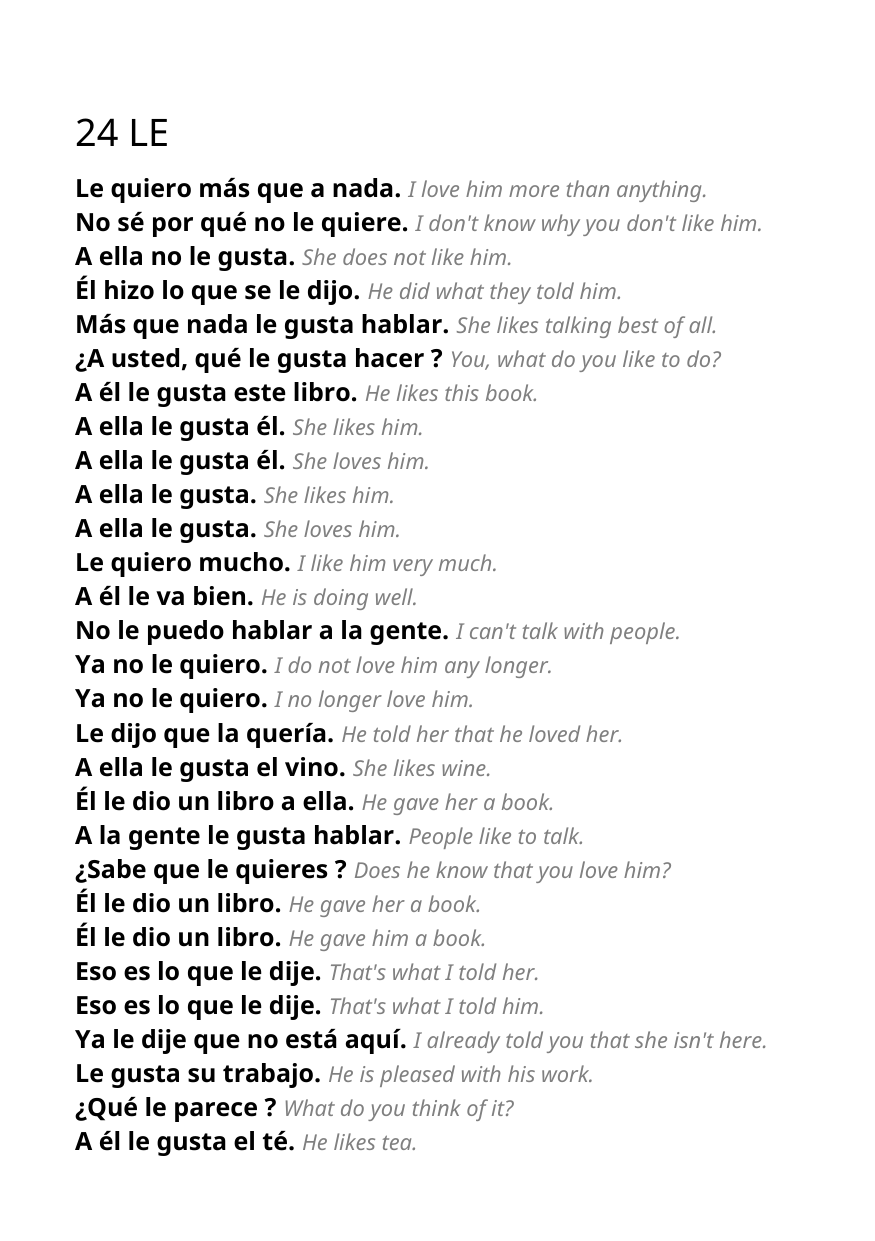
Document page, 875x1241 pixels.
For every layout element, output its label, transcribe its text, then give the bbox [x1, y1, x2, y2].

text Él le dio un libro a ella. He gave her a book. [75, 783, 799, 817]
text A ella no le gusta. She does not like him. [75, 238, 799, 272]
text A él le va bien. He is doing well. [75, 579, 799, 613]
subtitle 24 LE [75, 106, 799, 158]
text Él hizo lo que se le dijo. He did what they told him. [75, 272, 799, 306]
text Le gusta su trabajo. He is pleased with his work. [75, 1056, 799, 1090]
text Eso es lo que le dije. That's what I told him. [75, 988, 799, 1022]
text Le dijo que la quería. He told her that he loved her. [75, 715, 799, 749]
text ¿Sabe que le quieres ? Does he know that you love him? [75, 851, 799, 886]
text A ella le gusta. She loves him. [75, 511, 799, 545]
text A él le gusta este libro. He likes this book. [75, 374, 799, 409]
text Eso es lo que le dije. That's what I told her. [75, 954, 799, 988]
text A ella le gusta él. She loves him. [75, 443, 799, 477]
text Le quiero más que a nada. I love him more than anything. [75, 170, 799, 204]
text No le puedo hablar a la gente. I can't talk with people. [75, 613, 799, 647]
text Ya le dije que no está aquí. I already told you that she isn't here. [75, 1022, 799, 1056]
text A ella le gusta él. She likes him. [75, 409, 799, 443]
text Le quiero mucho. I like him very much. [75, 545, 799, 579]
text Ya no le quiero. I no longer love him. [75, 681, 799, 715]
text No sé por qué no le quiere. I don't know why you don't like him. [75, 204, 799, 238]
text Él le dio un libro. He gave him a book. [75, 919, 799, 954]
text Él le dio un libro. He gave her a book. [75, 886, 799, 919]
text A él le gusta el té. He likes tea. [75, 1124, 799, 1158]
text A ella le gusta. She likes him. [75, 477, 799, 511]
text ¿Qué le parece ? What do you think of it? [75, 1090, 799, 1124]
text Ya no le quiero. I do not love him any longer. [75, 647, 799, 681]
text Más que nada le gusta hablar. She likes talking best of all. [75, 306, 799, 341]
text A ella le gusta el vino. She likes wine. [75, 749, 799, 783]
text ¿A usted, qué le gusta hacer ? You, what do you like to do? [75, 341, 799, 374]
text A la gente le gusta hablar. People like to talk. [75, 817, 799, 851]
